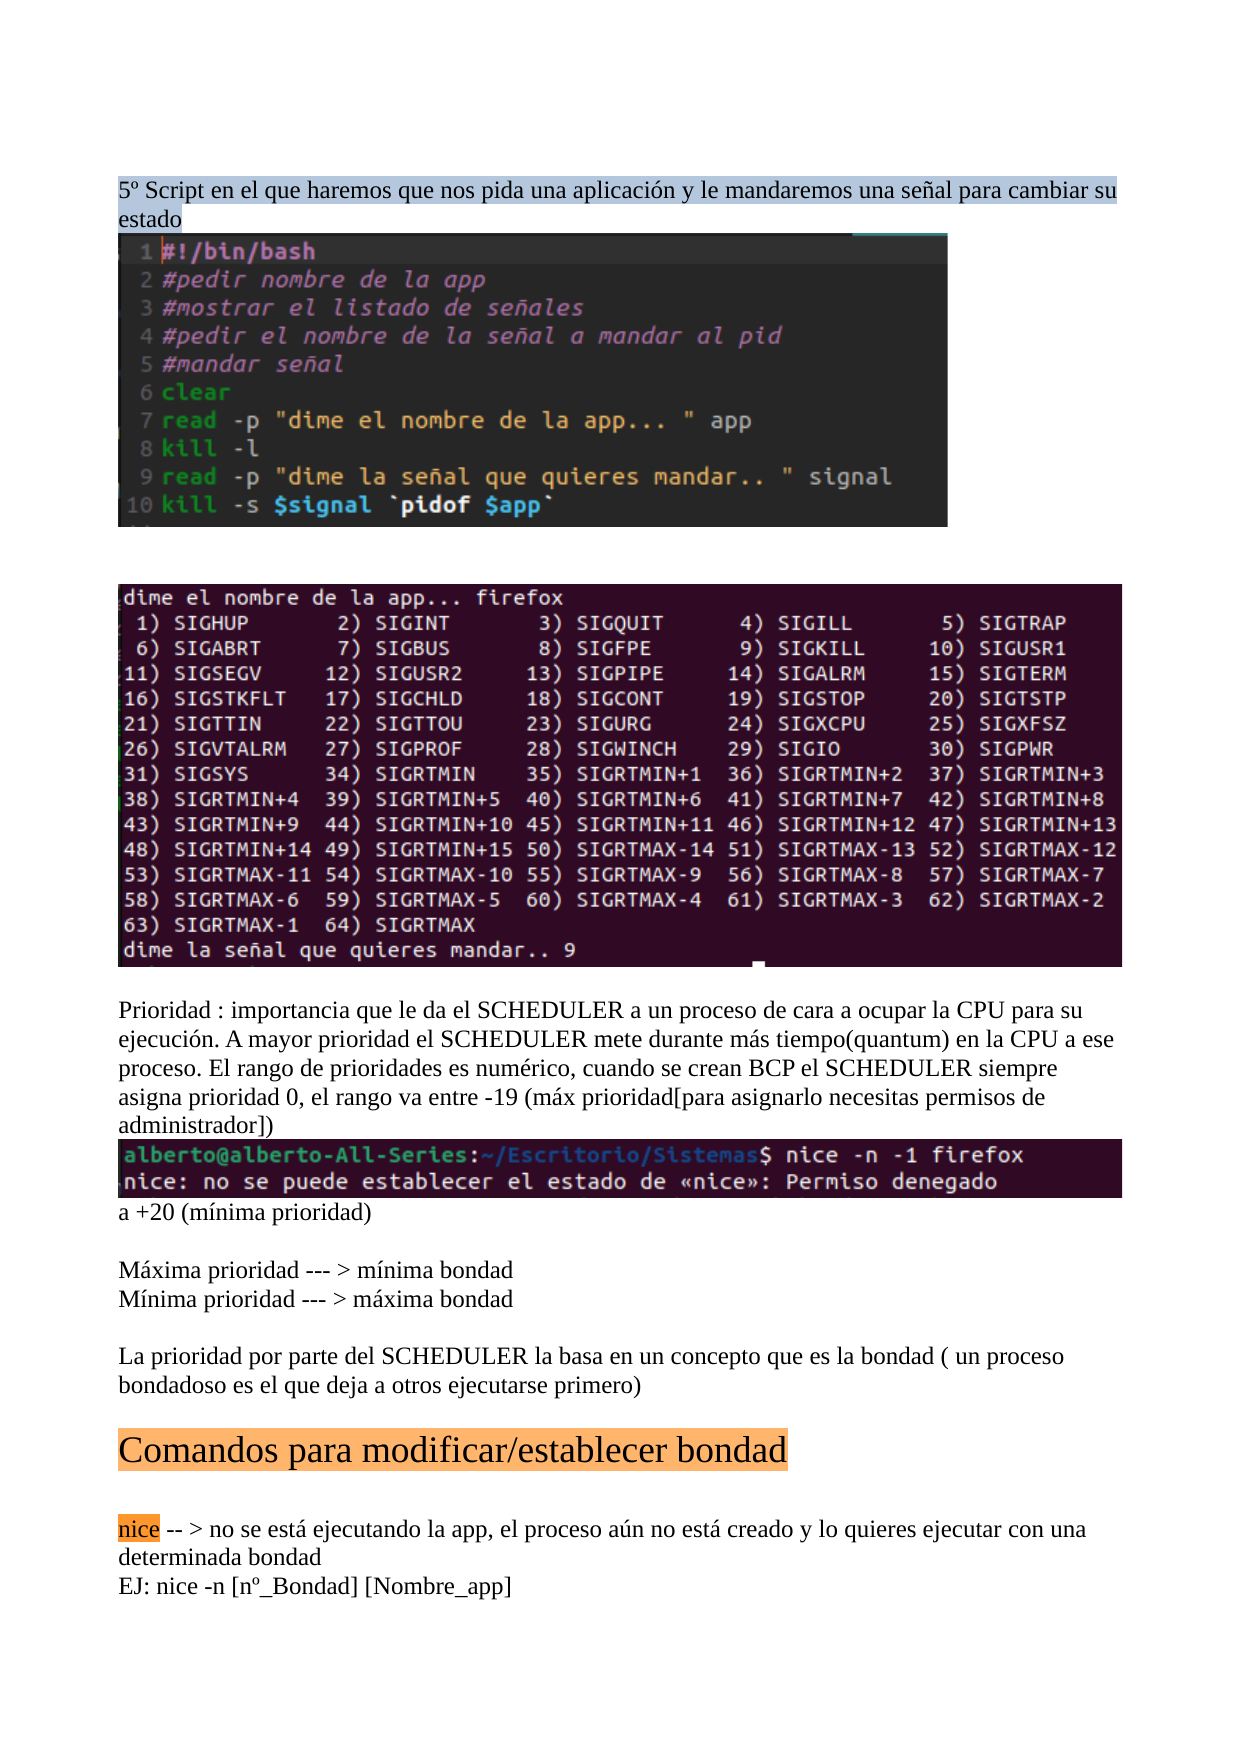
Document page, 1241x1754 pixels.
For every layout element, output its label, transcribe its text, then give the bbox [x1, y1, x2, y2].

picture [118, 584, 1123, 967]
picture [118, 233, 948, 527]
text La prioridad por parte del SCHEDULER la basa en un concepto que es la bondad ( un proceso bondadoso es el que deja a otros ejecutarse primero) [118, 1341, 1122, 1399]
picture [118, 1139, 1123, 1198]
text 5º Script en el que haremos que nos pida una aplicación y le mandaremos una señal para cambiar su estado [118, 176, 1122, 233]
text Comandos para modificar/establecer bondad [118, 1427, 1122, 1471]
text Mínima prioridad --- > máxima bondad [118, 1284, 1122, 1312]
text Máxima prioridad --- > mínima bondad [118, 1255, 1122, 1284]
text EJ: nice -n [nº_Bondad] [Nombre_app] [118, 1571, 1122, 1600]
text a +20 (mínima prioridad) [118, 1198, 1122, 1226]
text nice -- > no se está ejecutando la app, el proceso aún no está creado y lo quieres ejecutar con una determinada bondad [118, 1514, 1122, 1571]
text Prioridad : importancia que le da el SCHEDULER a un proceso de cara a ocupar la CPU para su ejecución. A mayor prioridad el SCHEDULER mete durante más tiempo(quantum) en la CPU a ese proceso. El rango de prioridades es numérico, cuando se crean BCP el SCHEDULER siempre asigna prioridad 0, el rango va entre -19 (máx prioridad[para asignarlo necesitas permisos de administrador]) [118, 996, 1122, 1139]
